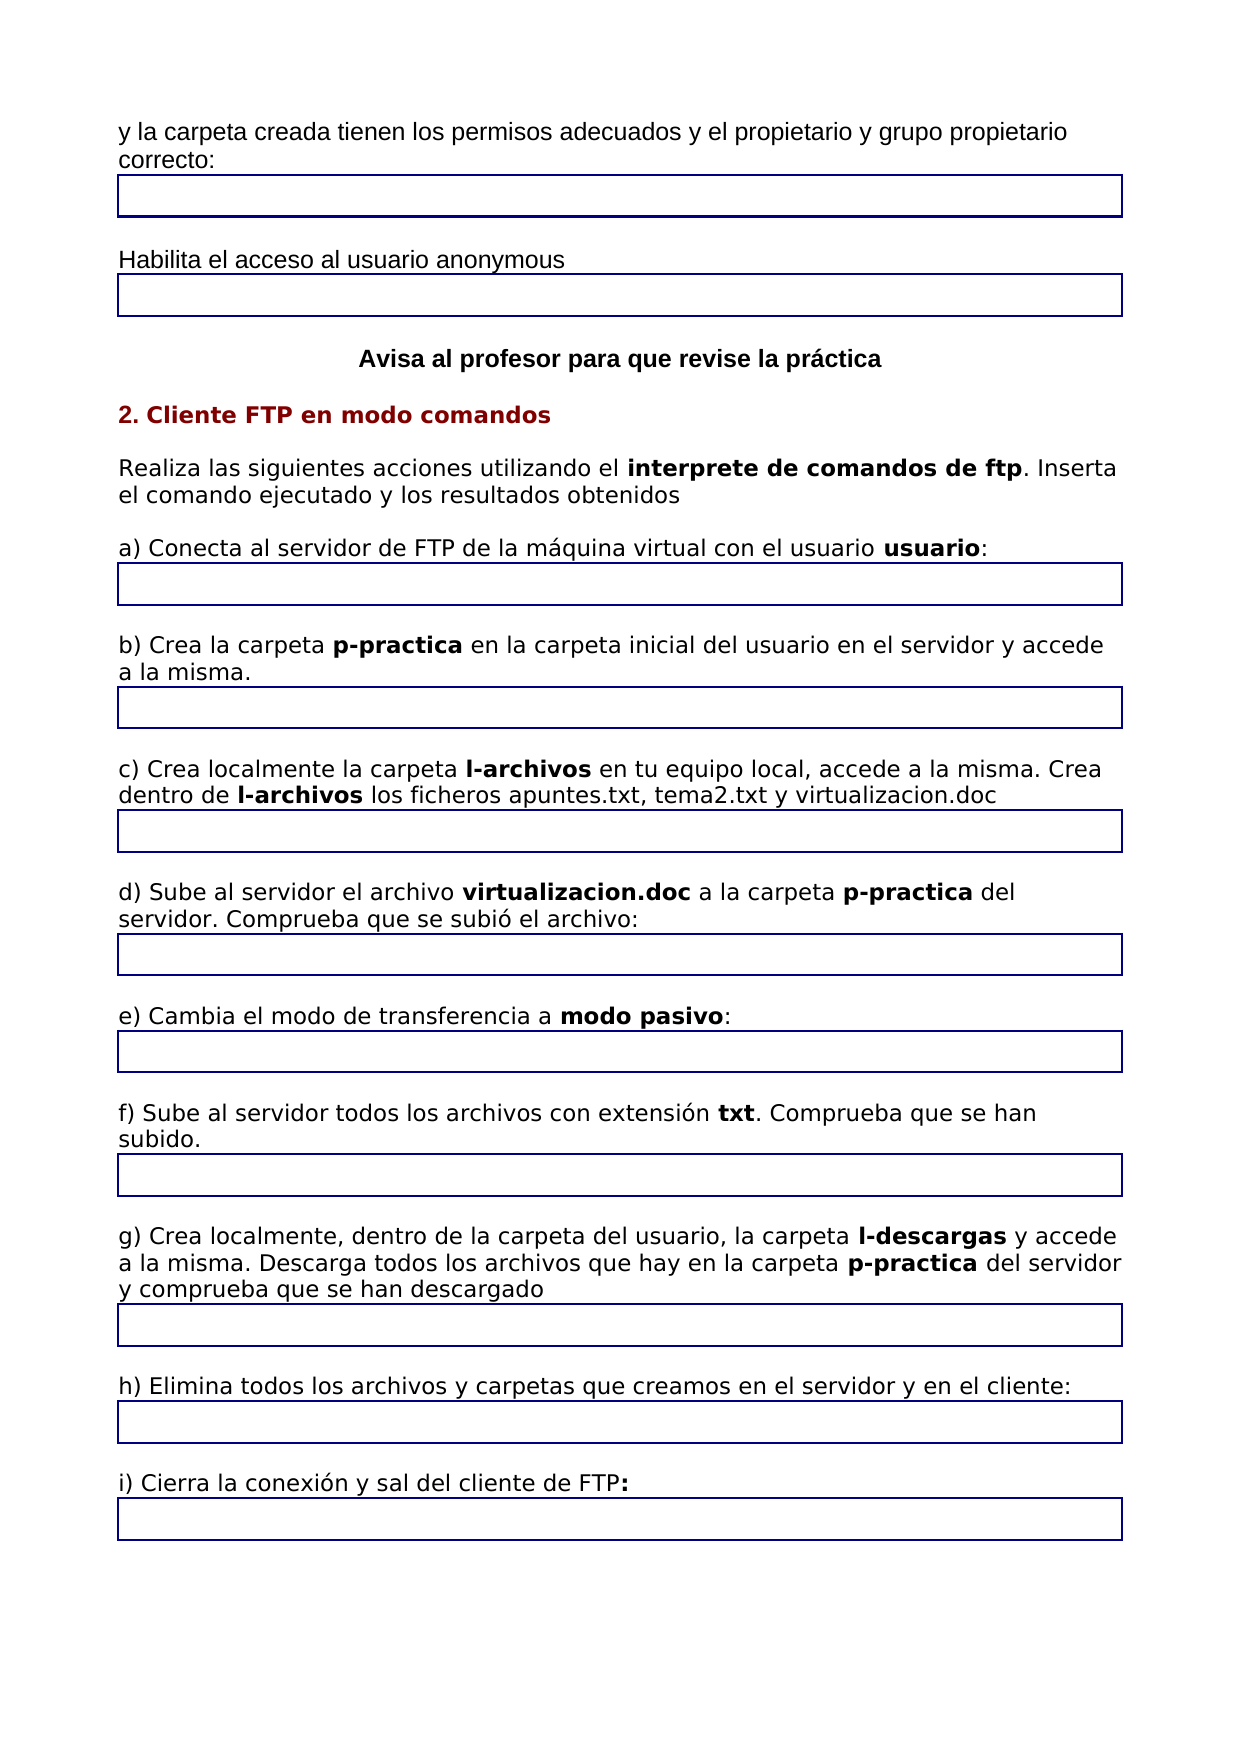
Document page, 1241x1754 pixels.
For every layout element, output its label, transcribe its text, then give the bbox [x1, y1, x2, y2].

table_header [119, 1499, 1121, 1538]
table_header [119, 811, 1121, 851]
table_header [119, 688, 1121, 727]
table_header [119, 564, 1121, 603]
text Avisa al profesor para que revise la práctica [118, 345, 1122, 373]
text d) Sube al servidor el archivo virtualizacion.doc a la carpeta p-practica del servidor. Comprueba que se subió el archivo: [118, 879, 1122, 933]
table_header [119, 935, 1121, 974]
table_header [119, 275, 1121, 315]
text e) Cambia el modo de transferencia a modo pasivo: [118, 1003, 1122, 1029]
table_header [119, 1402, 1121, 1442]
text f) Sube al servidor todos los archivos con extensión txt. Comprueba que se han subido. [118, 1100, 1122, 1153]
table_header [119, 1155, 1121, 1194]
text i) Cierra la conexión y sal del cliente de FTP: [118, 1470, 1122, 1497]
table_header [119, 1032, 1121, 1071]
text Realiza las siguientes acciones utilizando el interprete de comandos de ftp. Inserta el comando ejecutado y los resultados obtenidos [118, 455, 1122, 509]
table_header [119, 176, 1121, 215]
text Habilita el acceso al usuario anonymous [118, 245, 1122, 273]
text a) Conecta al servidor de FTP de la máquina virtual con el usuario usuario: [118, 535, 1122, 562]
table_header [119, 1305, 1121, 1345]
text g) Crea localmente, dentro de la carpeta del usuario, la carpeta l-descargas y accede a la misma. Descarga todos los archivos que hay en la carpeta p-practica del servidor y comprueba que se han descargado [118, 1223, 1122, 1303]
text 2. Cliente FTP en modo comandos [118, 401, 1122, 429]
text y la carpeta creada tienen los permisos adecuados y el propietario y grupo propietario correcto: [118, 118, 1122, 174]
text c) Crea localmente la carpeta l-archivos en tu equipo local, accede a la misma. Crea dentro de l-archivos los ficheros apuntes.txt, tema2.txt y virtualizacion.doc [118, 756, 1122, 809]
text h) Elimina todos los archivos y carpetas que creamos en el servidor y en el cliente: [118, 1373, 1122, 1400]
text b) Crea la carpeta p-practica en la carpeta inicial del usuario en el servidor y accede a la misma. [118, 632, 1122, 686]
